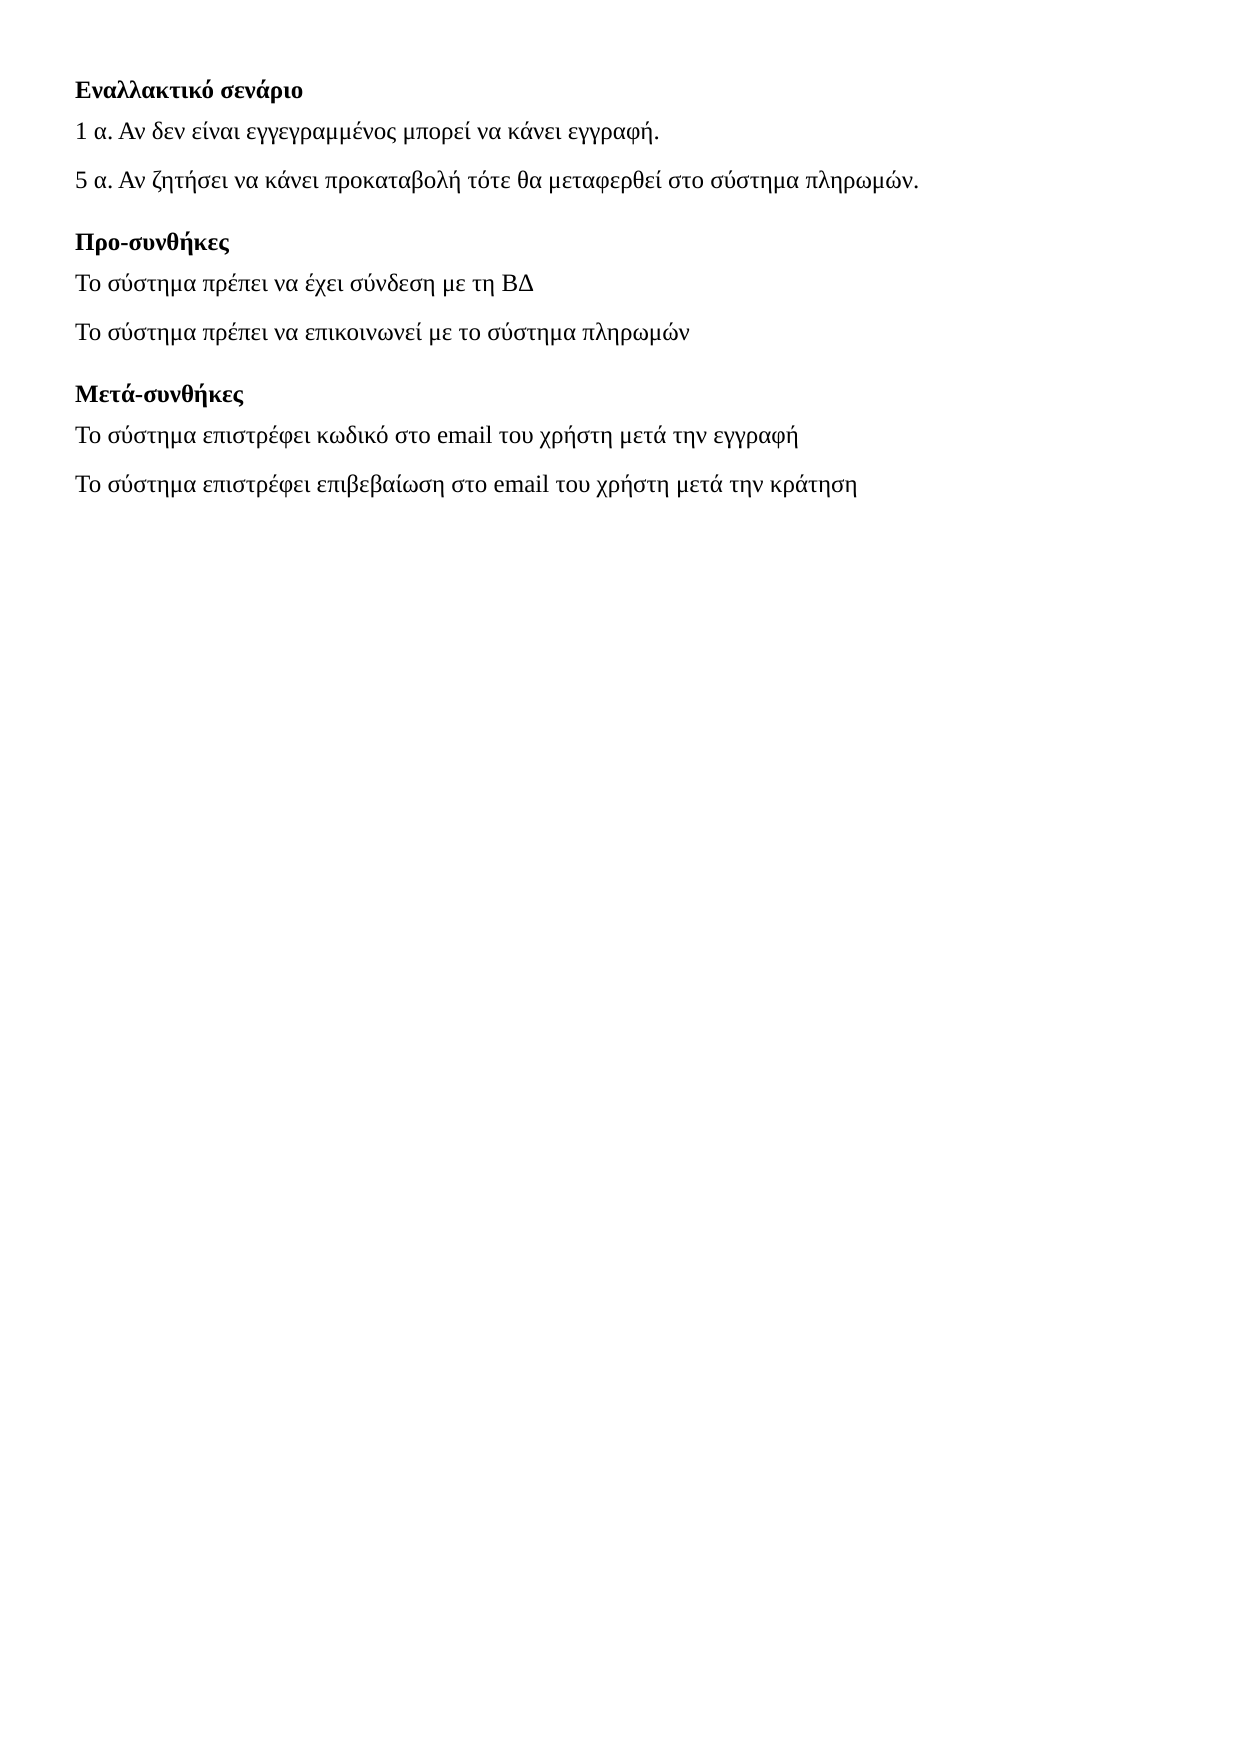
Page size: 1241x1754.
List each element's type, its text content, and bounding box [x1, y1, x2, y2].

text 1 α. Αν δεν είναι εγγεγραμμένος μπορεί να κάνει εγγραφή. [75, 116, 1165, 145]
subtitle Προ-συνθήκες [75, 227, 1165, 256]
text Το σύστημα επιστρέφει επιβεβαίωση στο email του χρήστη μετά την κράτηση [75, 469, 1165, 498]
text Το σύστημα πρέπει να έχει σύνδεση με τη ΒΔ [75, 268, 1165, 297]
text Το σύστημα πρέπει να επικοινωνεί με το σύστημα πληρωμών [75, 317, 1165, 346]
text 5 α. Αν ζητήσει να κάνει προκαταβολή τότε θα μεταφερθεί στο σύστημα πληρωμών. [75, 165, 1165, 194]
text Το σύστημα επιστρέφει κωδικό στο email του χρήστη μετά την εγγραφή [75, 420, 1165, 449]
subtitle Εναλλακτικό σενάριο [75, 75, 1165, 104]
subtitle Μετά-συνθήκες [75, 379, 1165, 407]
